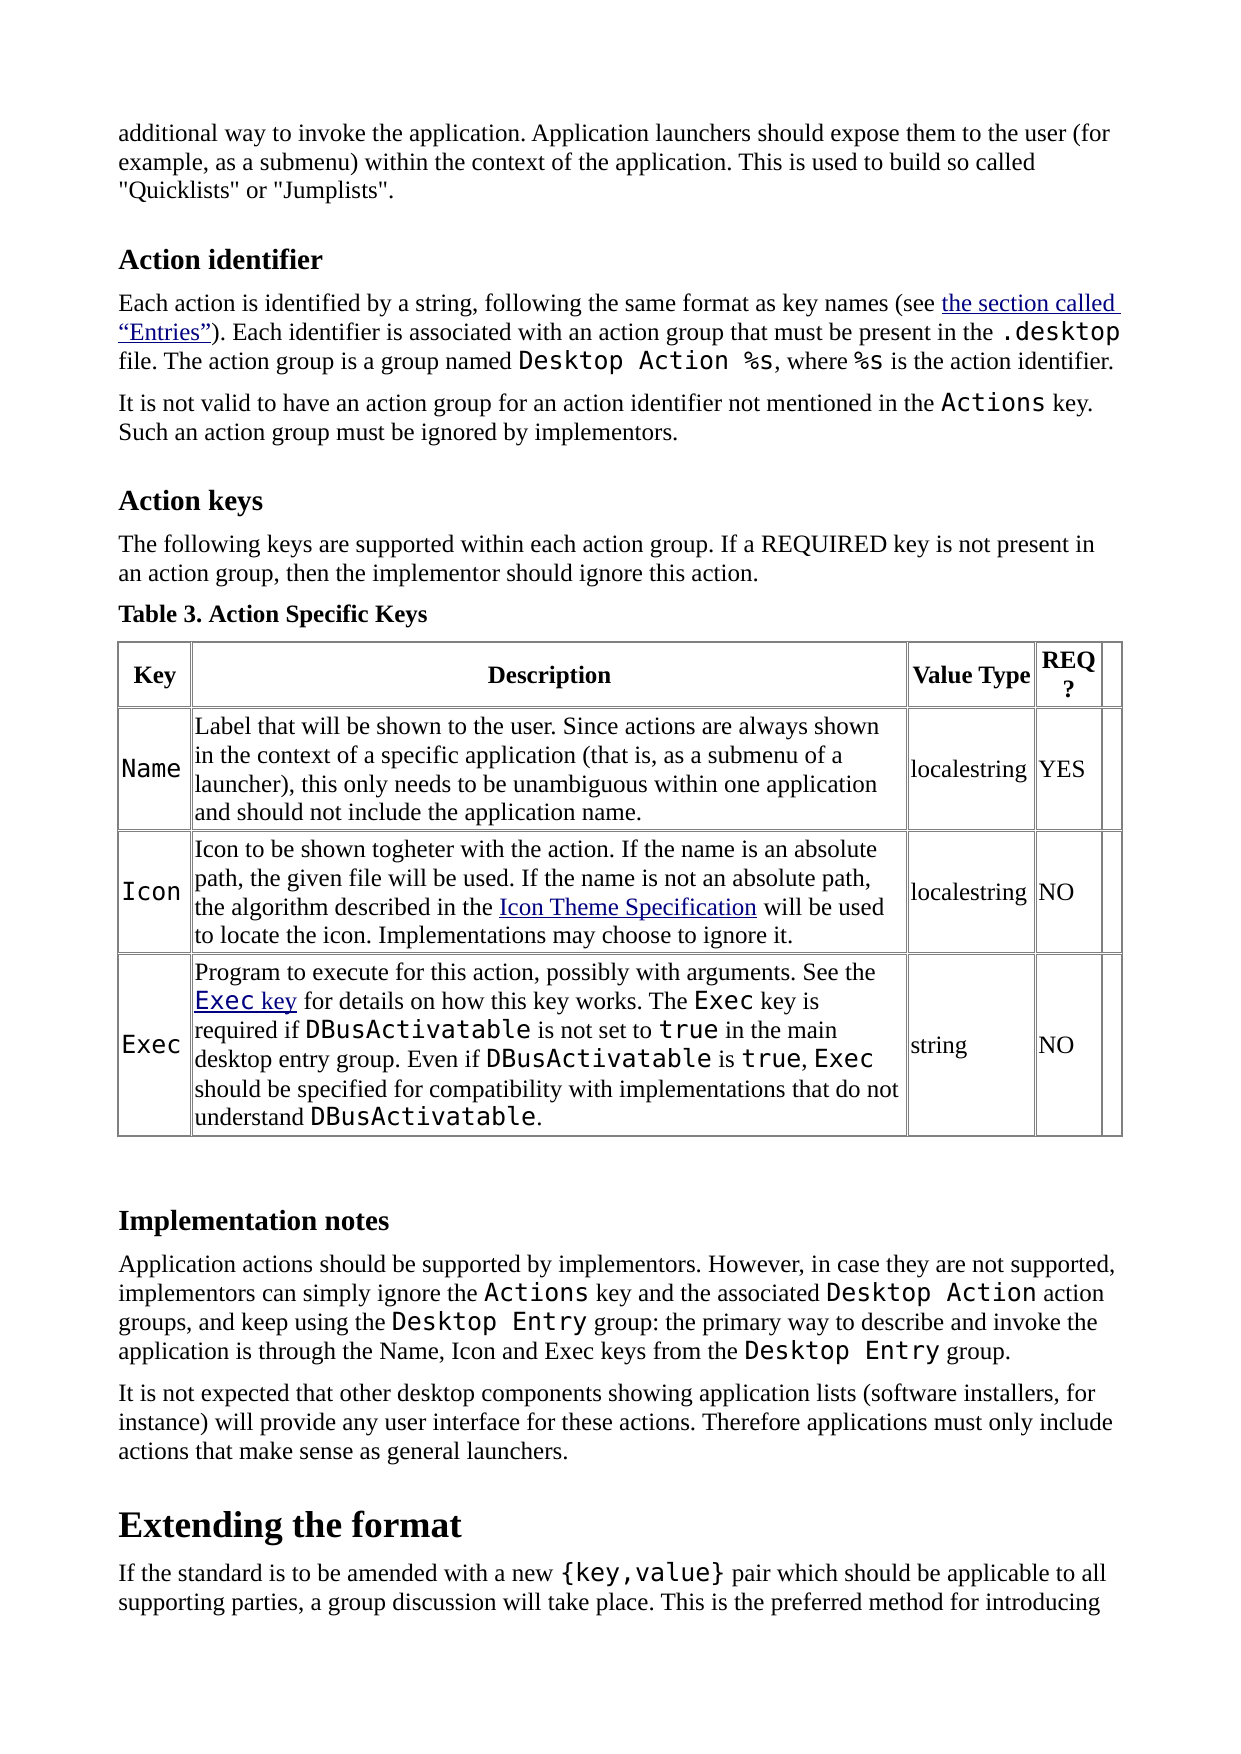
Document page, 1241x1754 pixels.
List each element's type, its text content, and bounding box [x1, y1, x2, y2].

table_cell localestring [909, 832, 1034, 952]
text If the standard is to be amended with a new {key,value} pair which should be applicable to all supporting parties, a group discussion will take place. This is the preferred method for introducing [118, 1558, 1122, 1616]
table_cell Exec [119, 955, 190, 1135]
table_cell Name [119, 709, 190, 829]
table_header Value Type [909, 643, 1034, 706]
table_cell [1103, 709, 1121, 829]
text Table 3. Action Specific Keys [118, 599, 1122, 628]
text additional way to invoke the application. Application launchers should expose them to the user (for example, as a submenu) within the context of the application. This is used to build so called "Quicklists" or "Jumplists". [118, 118, 1122, 204]
table_header Key [119, 643, 190, 706]
table_cell NO [1037, 832, 1101, 952]
table_header REQ? [1037, 643, 1101, 706]
text It is not valid to have an action group for an action identifier not mentioned in the Actions key. Such an action group must be ignored by implementors. [118, 388, 1122, 446]
table_header Description [193, 643, 906, 706]
table_cell string [909, 955, 1034, 1135]
table_cell Label that will be shown to the user. Since actions are always shown in the context of a specific application (that is, as a submenu of a launcher), this only needs to be unambiguous within one application and should not include the application name. [193, 709, 906, 829]
subtitle Action identifier [118, 242, 1122, 275]
table_cell NO [1037, 955, 1101, 1135]
table_header [1103, 643, 1121, 706]
table_cell Icon to be shown togheter with the action. If the name is an absolute path, the given file will be used. If the name is not an absolute path, the algorithm described in the Icon Theme Specification will be used to locate the icon. Implementations may choose to ignore it. [193, 832, 906, 952]
table_cell Icon [119, 832, 190, 952]
text Application actions should be supported by implementors. However, in case they are not supported, implementors can simply ignore the Actions key and the associated Desktop Action action groups, and keep using the Desktop Entry group: the primary way to describe and invoke the application is through the Name, Icon and Exec keys from the Desktop Entry group. [118, 1249, 1122, 1366]
table_cell localestring [909, 709, 1034, 829]
text The following keys are supported within each action group. If a REQUIRED key is not present in an action group, then the implementor should ignore this action. [118, 529, 1122, 587]
table_cell [1103, 955, 1121, 1135]
table_cell [1103, 832, 1121, 952]
text Each action is identified by a string, following the same format as key names (see the section called “Entries”). Each identifier is associated with an action group that must be present in the .desktop file. The action group is a group named Desktop Action %s, where %s is the action identifier. [118, 288, 1122, 375]
table_cell YES [1037, 709, 1101, 829]
subtitle Implementation notes [118, 1203, 1122, 1237]
subtitle Action keys [118, 483, 1122, 517]
table_cell Program to execute for this action, possibly with arguments. See the Exec key for details on how this key works. The Exec key is required if DBusActivatable is not set to true in the main desktop entry group. Even if DBusActivatable is true, Exec should be specified for compatibility with implementations that do not understand DBusActivatable. [193, 955, 906, 1135]
text It is not expected that other desktop components showing application lists (software installers, for instance) will provide any user interface for these actions. Therefore applications must only include actions that make sense as general launchers. [118, 1378, 1122, 1464]
subtitle Extending the format [118, 1502, 1122, 1545]
